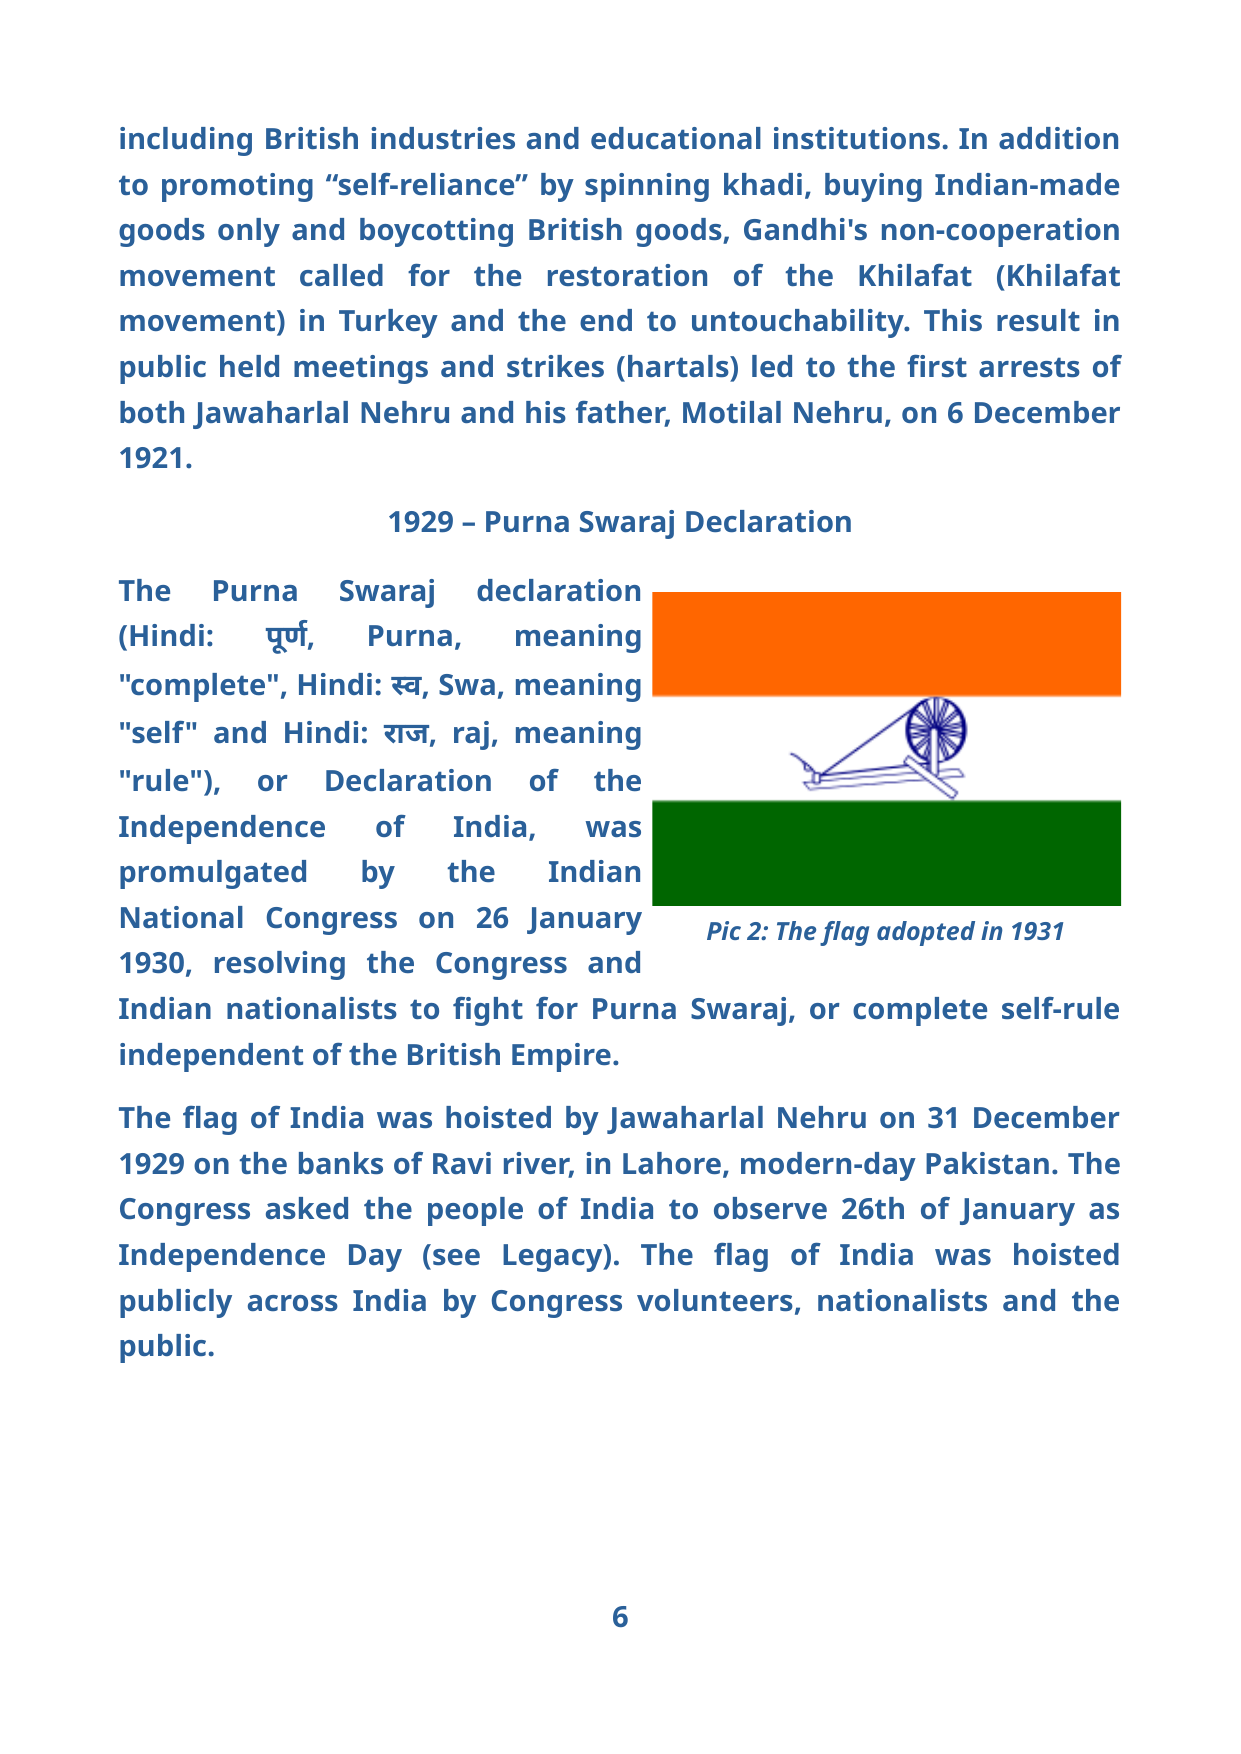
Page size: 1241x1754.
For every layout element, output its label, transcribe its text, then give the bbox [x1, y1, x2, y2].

text including British industries and educational institutions. In addition to promoting “self-reliance” by spinning khadi, buying Indian-made goods only and boycotting British goods, Gandhi's non-cooperation movement called for the restoration of the Khilafat (Khilafat movement) in Turkey and the end to untouchability. This result in public held meetings and strikes (hartals) led to the first arrests of both Jawaharlal Nehru and his father, Motilal Nehru, on 6 December 1921. [118, 118, 1122, 477]
text The Purna Swaraj declaration (Hindi: पूर्ण, Purna, meaning "complete", Hindi: स्व, Swa, meaning "self" and Hindi: राज, raj, meaning "rule"), or Declaration of the Independence of India, was promulgated by the Indian National Congress on 26 January 1930, resolving the Congress and Indian nationalists to fight for Purna Swaraj, or complete self-rule independent of the British Empire. [118, 570, 1122, 1074]
picture [652, 592, 1122, 906]
text 1929 – Purna Swaraj Declaration [118, 501, 1122, 541]
text The flag of India was hoisted by Jawaharlal Nehru on 31 December 1929 on the banks of Ravi river, in Lahore, modern-day Pakistan. The Congress asked the people of India to observe 26th of January as Independence Day (see Legacy). The flag of India was hoisted publicly across India by Congress volunteers, nationalists and the public. [118, 1097, 1122, 1365]
text Pic 2: The flag adopted in 1931 [652, 906, 1121, 947]
